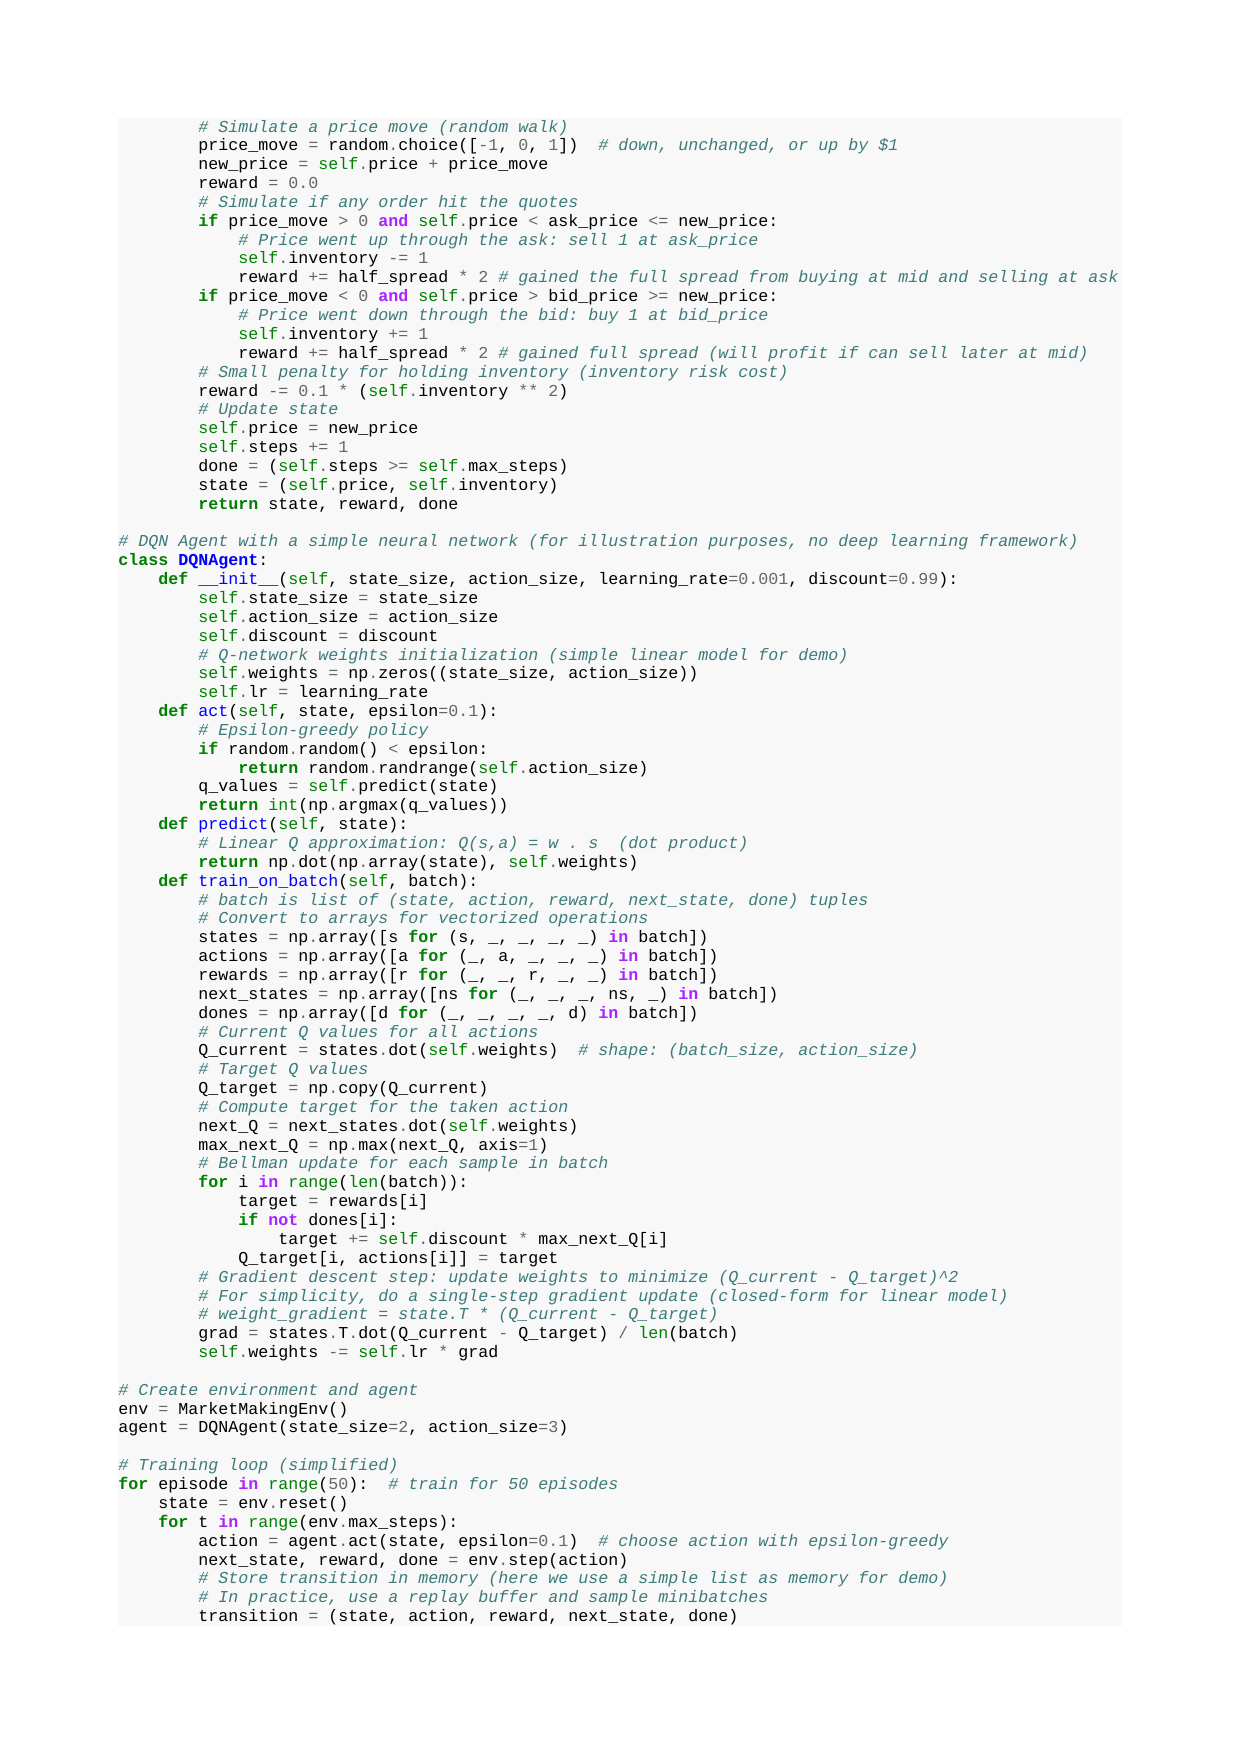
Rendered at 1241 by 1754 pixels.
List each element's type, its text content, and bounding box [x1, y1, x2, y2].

text # For simplicity, do a single-step gradient update (closed-form for linear model) [118, 1287, 1122, 1306]
text def act(self, state, epsilon=0.1): [118, 703, 1122, 721]
text # Q-network weights initialization (simple linear model for demo) [118, 646, 1122, 665]
text # In practice, use a replay buffer and sample minibatches [118, 1589, 1122, 1608]
text for t in range(env.max_steps): [118, 1513, 1122, 1532]
text # Store transition in memory (here we use a simple list as memory for demo) [118, 1570, 1122, 1589]
text if price_move > 0 and self.price < ask_price <= new_price: [118, 212, 1122, 231]
text self.inventory -= 1 [118, 250, 1122, 269]
text transition = (state, action, reward, next_state, done) [118, 1608, 1122, 1626]
text self.weights = np.zeros((state_size, action_size)) [118, 665, 1122, 684]
text # Simulate if any order hit the quotes [118, 193, 1122, 212]
text self.action_size = action_size [118, 608, 1122, 627]
text price_move = random.choice([-1, 0, 1]) # down, unchanged, or up by $1 [118, 137, 1122, 156]
text Q_target = np.copy(Q_current) [118, 1080, 1122, 1098]
text Q_current = states.dot(self.weights) # shape: (batch_size, action_size) [118, 1042, 1122, 1061]
text # Update state [118, 401, 1122, 420]
text Q_target[i, actions[i]] = target [118, 1249, 1122, 1268]
text self.discount = discount [118, 627, 1122, 646]
text # Compute target for the taken action [118, 1098, 1122, 1117]
text new_price = self.price + price_move [118, 156, 1122, 175]
text self.inventory += 1 [118, 326, 1122, 344]
text state = env.reset() [118, 1494, 1122, 1513]
text action = agent.act(state, epsilon=0.1) # choose action with epsilon-greedy [118, 1532, 1122, 1551]
text # Price went up through the ask: sell 1 at ask_price [118, 231, 1122, 250]
text if random.random() < epsilon: [118, 740, 1122, 759]
text self.state_size = state_size [118, 589, 1122, 608]
text for i in range(len(batch)): [118, 1174, 1122, 1193]
text # Bellman update for each sample in batch [118, 1155, 1122, 1174]
text q_values = self.predict(state) [118, 778, 1122, 797]
text return np.dot(np.array(state), self.weights) [118, 853, 1122, 872]
text rewards = np.array([r for (_, _, r, _, _) in batch]) [118, 967, 1122, 985]
text self.weights -= self.lr * grad [118, 1344, 1122, 1362]
text class DQNAgent: [118, 552, 1122, 571]
text target += self.discount * max_next_Q[i] [118, 1231, 1122, 1249]
text # DQN Agent with a simple neural network (for illustration purposes, no deep learning framework) [118, 533, 1122, 552]
text next_state, reward, done = env.step(action) [118, 1551, 1122, 1570]
text grad = states.T.dot(Q_current - Q_target) / len(batch) [118, 1325, 1122, 1344]
text actions = np.array([a for (_, a, _, _, _) in batch]) [118, 948, 1122, 967]
text return state, reward, done [118, 495, 1122, 514]
text next_states = np.array([ns for (_, _, _, ns, _) in batch]) [118, 985, 1122, 1004]
text dones = np.array([d for (_, _, _, _, d) in batch]) [118, 1004, 1122, 1023]
text max_next_Q = np.max(next_Q, axis=1) [118, 1136, 1122, 1155]
text # Simulate a price move (random walk) [118, 118, 1122, 137]
text def train_on_batch(self, batch): [118, 872, 1122, 891]
text def __init__(self, state_size, action_size, learning_rate=0.001, discount=0.99): [118, 571, 1122, 589]
text if price_move < 0 and self.price > bid_price >= new_price: [118, 288, 1122, 307]
text reward += half_spread * 2 # gained the full spread from buying at mid and selling at ask [118, 269, 1122, 288]
text self.steps += 1 [118, 439, 1122, 457]
text # Gradient descent step: update weights to minimize (Q_current - Q_target)^2 [118, 1268, 1122, 1287]
text reward -= 0.1 * (self.inventory ** 2) [118, 382, 1122, 401]
text reward = 0.0 [118, 175, 1122, 193]
text # Price went down through the bid: buy 1 at bid_price [118, 307, 1122, 326]
text return random.randrange(self.action_size) [118, 759, 1122, 778]
text next_Q = next_states.dot(self.weights) [118, 1117, 1122, 1136]
text # Convert to arrays for vectorized operations [118, 910, 1122, 929]
text # Create environment and agent [118, 1381, 1122, 1400]
text # batch is list of (state, action, reward, next_state, done) tuples [118, 891, 1122, 910]
text done = (self.steps >= self.max_steps) [118, 457, 1122, 476]
text reward += half_spread * 2 # gained full spread (will profit if can sell later at mid) [118, 344, 1122, 363]
text for episode in range(50): # train for 50 episodes [118, 1476, 1122, 1494]
text self.price = new_price [118, 420, 1122, 439]
text # weight_gradient = state.T * (Q_current - Q_target) [118, 1306, 1122, 1325]
text env = MarketMakingEnv() [118, 1400, 1122, 1419]
text agent = DQNAgent(state_size=2, action_size=3) [118, 1419, 1122, 1438]
text # Epsilon-greedy policy [118, 721, 1122, 740]
text target = rewards[i] [118, 1193, 1122, 1212]
text # Small penalty for holding inventory (inventory risk cost) [118, 363, 1122, 382]
text # Current Q values for all actions [118, 1023, 1122, 1042]
text # Target Q values [118, 1061, 1122, 1080]
text # Training loop (simplified) [118, 1457, 1122, 1476]
text self.lr = learning_rate [118, 684, 1122, 703]
text if not dones[i]: [118, 1212, 1122, 1231]
text # Linear Q approximation: Q(s,a) = w . s (dot product) [118, 834, 1122, 853]
text def predict(self, state): [118, 816, 1122, 834]
text states = np.array([s for (s, _, _, _, _) in batch]) [118, 929, 1122, 948]
text return int(np.argmax(q_values)) [118, 797, 1122, 816]
text state = (self.price, self.inventory) [118, 476, 1122, 495]
